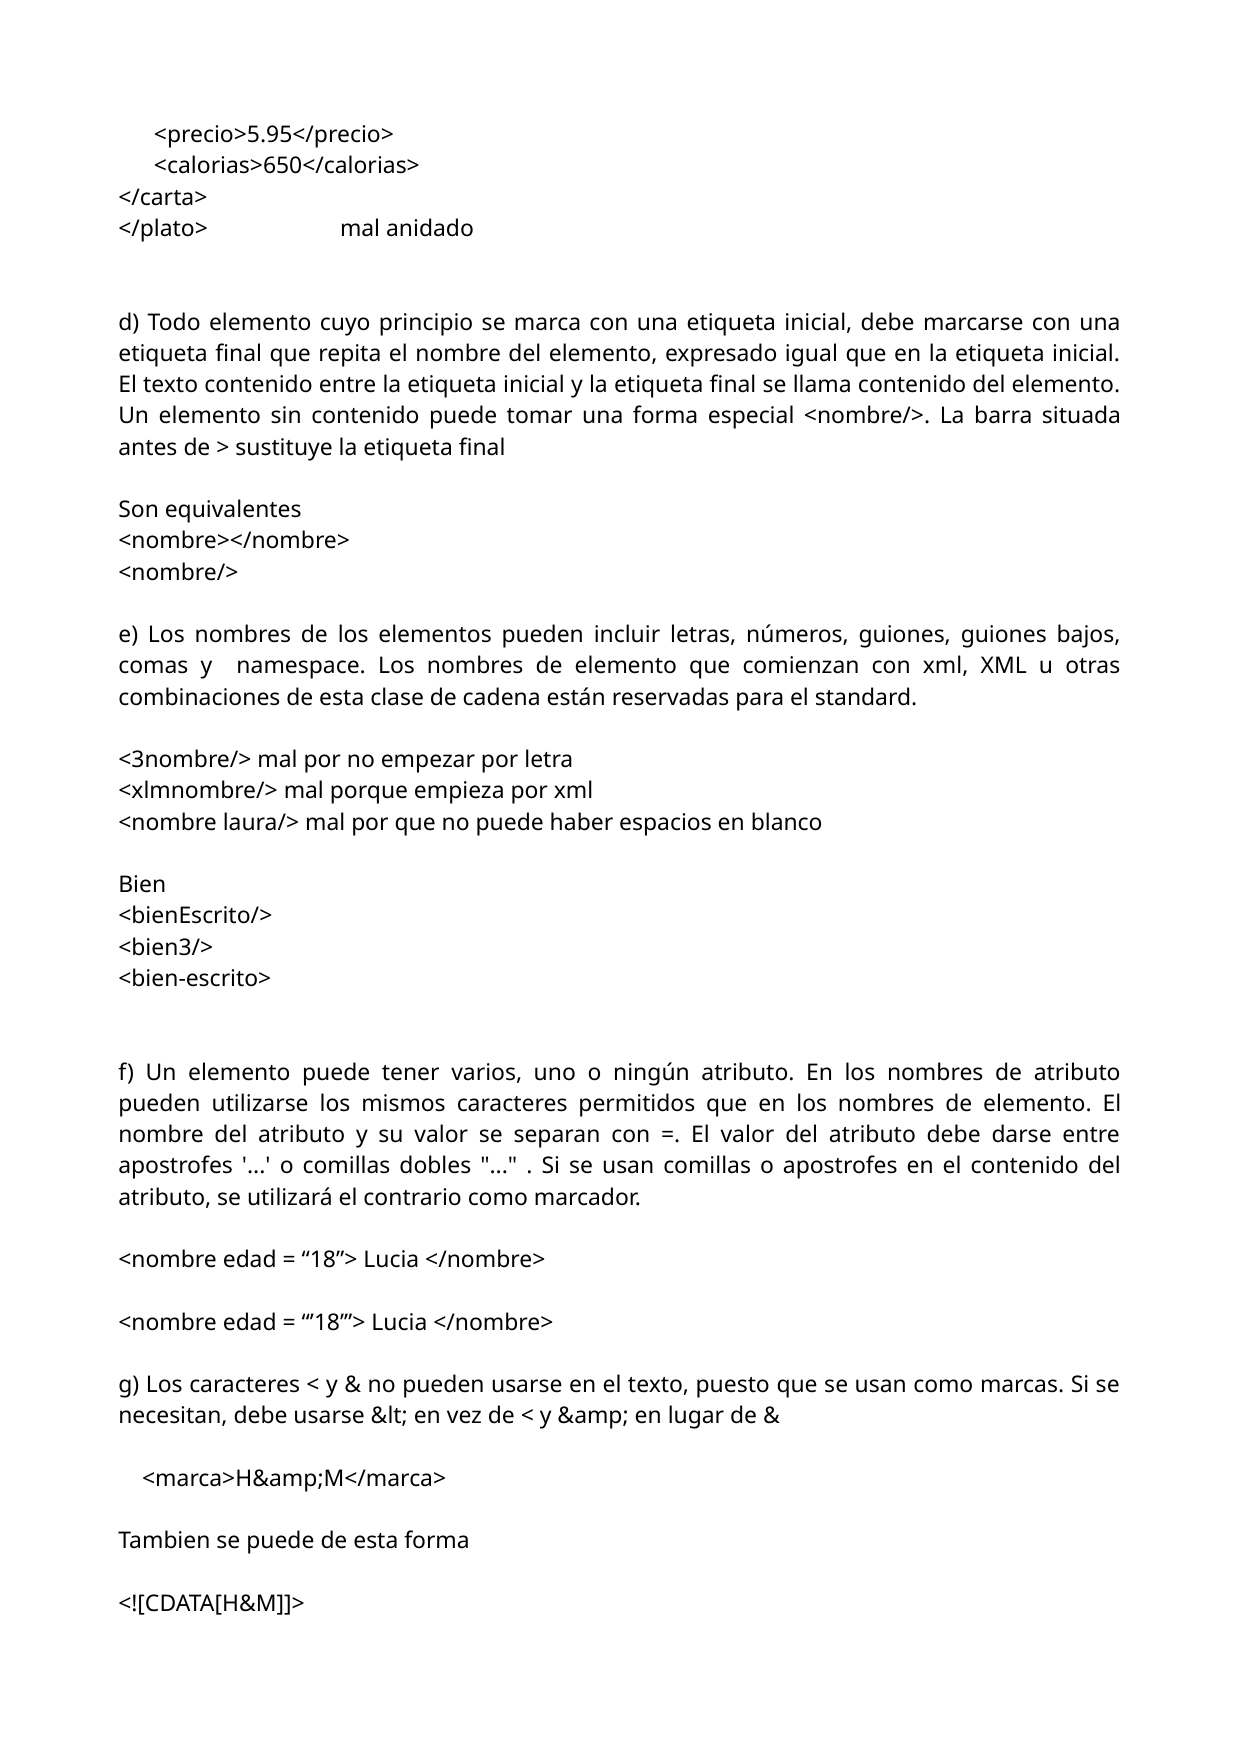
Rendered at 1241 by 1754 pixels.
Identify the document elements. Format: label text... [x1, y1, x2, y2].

text <nombre laura/> mal por que no puede haber espacios en blanco [118, 806, 1122, 837]
text Bien [118, 868, 1122, 899]
text <![CDATA[H&M]]> [118, 1587, 1122, 1618]
text <nombre/> [118, 556, 1122, 587]
text <calorias>650</calorias> [118, 149, 1122, 181]
text <3nombre/> mal por no empezar por letra [118, 743, 1122, 774]
text <nombre></nombre> [118, 524, 1122, 556]
text <bien-escrito> [118, 962, 1122, 993]
text <precio>5.95</precio> [118, 118, 1122, 149]
text <bienEscrito/> [118, 899, 1122, 931]
text <nombre edad = “’18’”> Lucia </nombre> [118, 1306, 1122, 1337]
text <xlmnombre/> mal porque empieza por xml [118, 774, 1122, 806]
text f) Un elemento puede tener varios, uno o ningún atributo. En los nombres de atributo pueden utilizarse los mismos caracteres permitidos que en los nombres de elemento. El nombre del atributo y su valor se separan con =. El valor del atributo debe darse entre apostrofes '...' o comillas dobles "..." . Si se usan comillas o apostrofes en el contenido del atributo, se utilizará el contrario como marcador. [118, 1056, 1122, 1212]
text Tambien se puede de esta forma [118, 1524, 1122, 1556]
text <bien3/> [118, 931, 1122, 962]
text e) Los nombres de los elementos pueden incluir letras, números, guiones, guiones bajos, comas y namespace. Los nombres de elemento que comienzan con xml, XML u otras combinaciones de esta clase de cadena están reservadas para el standard. [118, 618, 1122, 712]
text </plato> mal anidado [118, 212, 1122, 243]
text </carta> [118, 181, 1122, 212]
text g) Los caracteres < y & no pueden usarse en el texto, puesto que se usan como marcas. Si se necesitan, debe usarse &lt; en vez de < y &amp; en lugar de & [118, 1368, 1122, 1431]
text <marca>H&amp;M</marca> [118, 1462, 1122, 1493]
text d) Todo elemento cuyo principio se marca con una etiqueta inicial, debe marcarse con una etiqueta final que repita el nombre del elemento, expresado igual que en la etiqueta inicial. El texto contenido entre la etiqueta inicial y la etiqueta final se llama contenido del elemento. Un elemento sin contenido puede tomar una forma especial <nombre/>. La barra situada antes de > sustituye la etiqueta final [118, 306, 1122, 462]
text Son equivalentes [118, 493, 1122, 524]
text <nombre edad = “18”> Lucia </nombre> [118, 1243, 1122, 1274]
